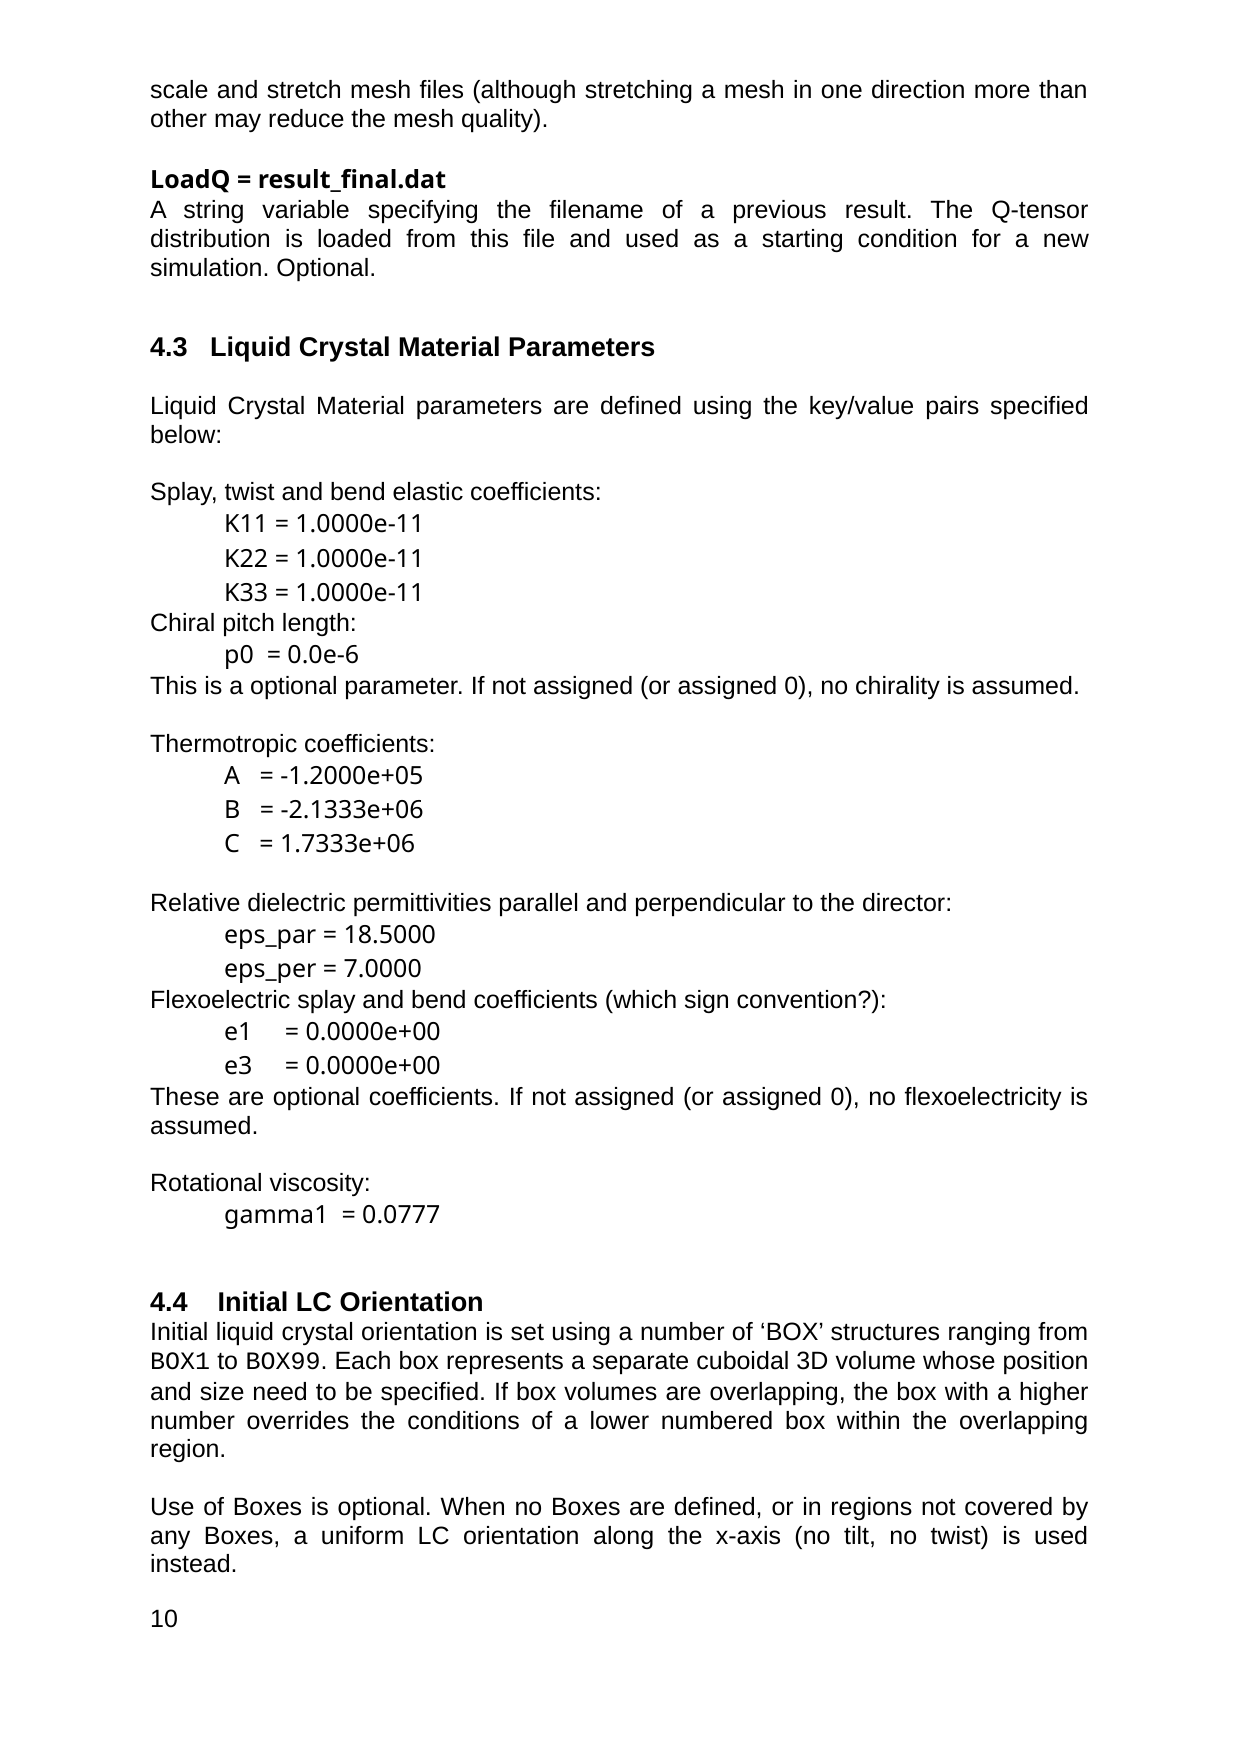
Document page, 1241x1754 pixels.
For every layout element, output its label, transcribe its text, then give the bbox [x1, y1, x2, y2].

text Thermotropic coefficients: [150, 729, 1090, 757]
text e3 = 0.0000e+00 [150, 1048, 1090, 1082]
text gamma1 = 0.0777 [150, 1197, 1090, 1231]
text B = -2.1333e+06 [150, 791, 1090, 826]
subtitle Liquid Crystal Material Parameters [150, 331, 1090, 362]
text Rotational viscosity: [150, 1168, 1090, 1197]
text p0 = 0.0e-6 [150, 637, 1090, 671]
text Use of Boxes is optional. When no Boxes are defined, or in regions not covered by any Boxes, a uniform LC orientation along the x-axis (no tilt, no twist) is used instead. [150, 1492, 1090, 1578]
text These are optional coefficients. If not assigned (or assigned 0), no flexoelectricity is assumed. [150, 1082, 1090, 1139]
text K11 = 1.0000e-11 [150, 506, 1090, 540]
text K22 = 1.0000e-11 [150, 540, 1090, 574]
text Splay, twist and bend elastic coefficients: [150, 477, 1090, 506]
text eps_par = 18.5000 [150, 917, 1090, 951]
text K33 = 1.0000e-11 [150, 574, 1090, 608]
text Liquid Crystal Material parameters are defined using the key/value pairs specified below: [150, 391, 1090, 449]
text LoadQ = result_final.dat [150, 161, 1090, 195]
text eps_per = 7.0000 [150, 951, 1090, 985]
text Relative dielectric permittivities parallel and perpendicular to the director: [150, 888, 1090, 917]
text Flexoelectric splay and bend coefficients (which sign convention?): [150, 985, 1090, 1014]
subtitle Initial LC Orientation [150, 1286, 1090, 1317]
text This is a optional parameter. If not assigned (or assigned 0), no chirality is assumed. [150, 671, 1090, 700]
text e1 = 0.0000e+00 [150, 1014, 1090, 1048]
text Chiral pitch length: [150, 608, 1090, 637]
text C = 1.7333e+06 [150, 826, 1090, 859]
text Initial liquid crystal orientation is set using a number of ‘BOX’ structures ranging from BOX1 to BOX99. Each box represents a separate cuboidal 3D volume whose position and size need to be specified. If box volumes are overlapping, the box with a higher number overrides the conditions of a lower numbered box within the overlapping region. [150, 1317, 1090, 1463]
text A string variable specifying the filename of a previous result. The Q-tensor distribution is loaded from this file and used as a starting condition for a new simulation. Optional. [150, 195, 1090, 282]
text scale and stretch mesh files (although stretching a mesh in one direction more than other may reduce the mesh quality). [150, 75, 1090, 132]
text A = -1.2000e+05 [150, 757, 1090, 791]
